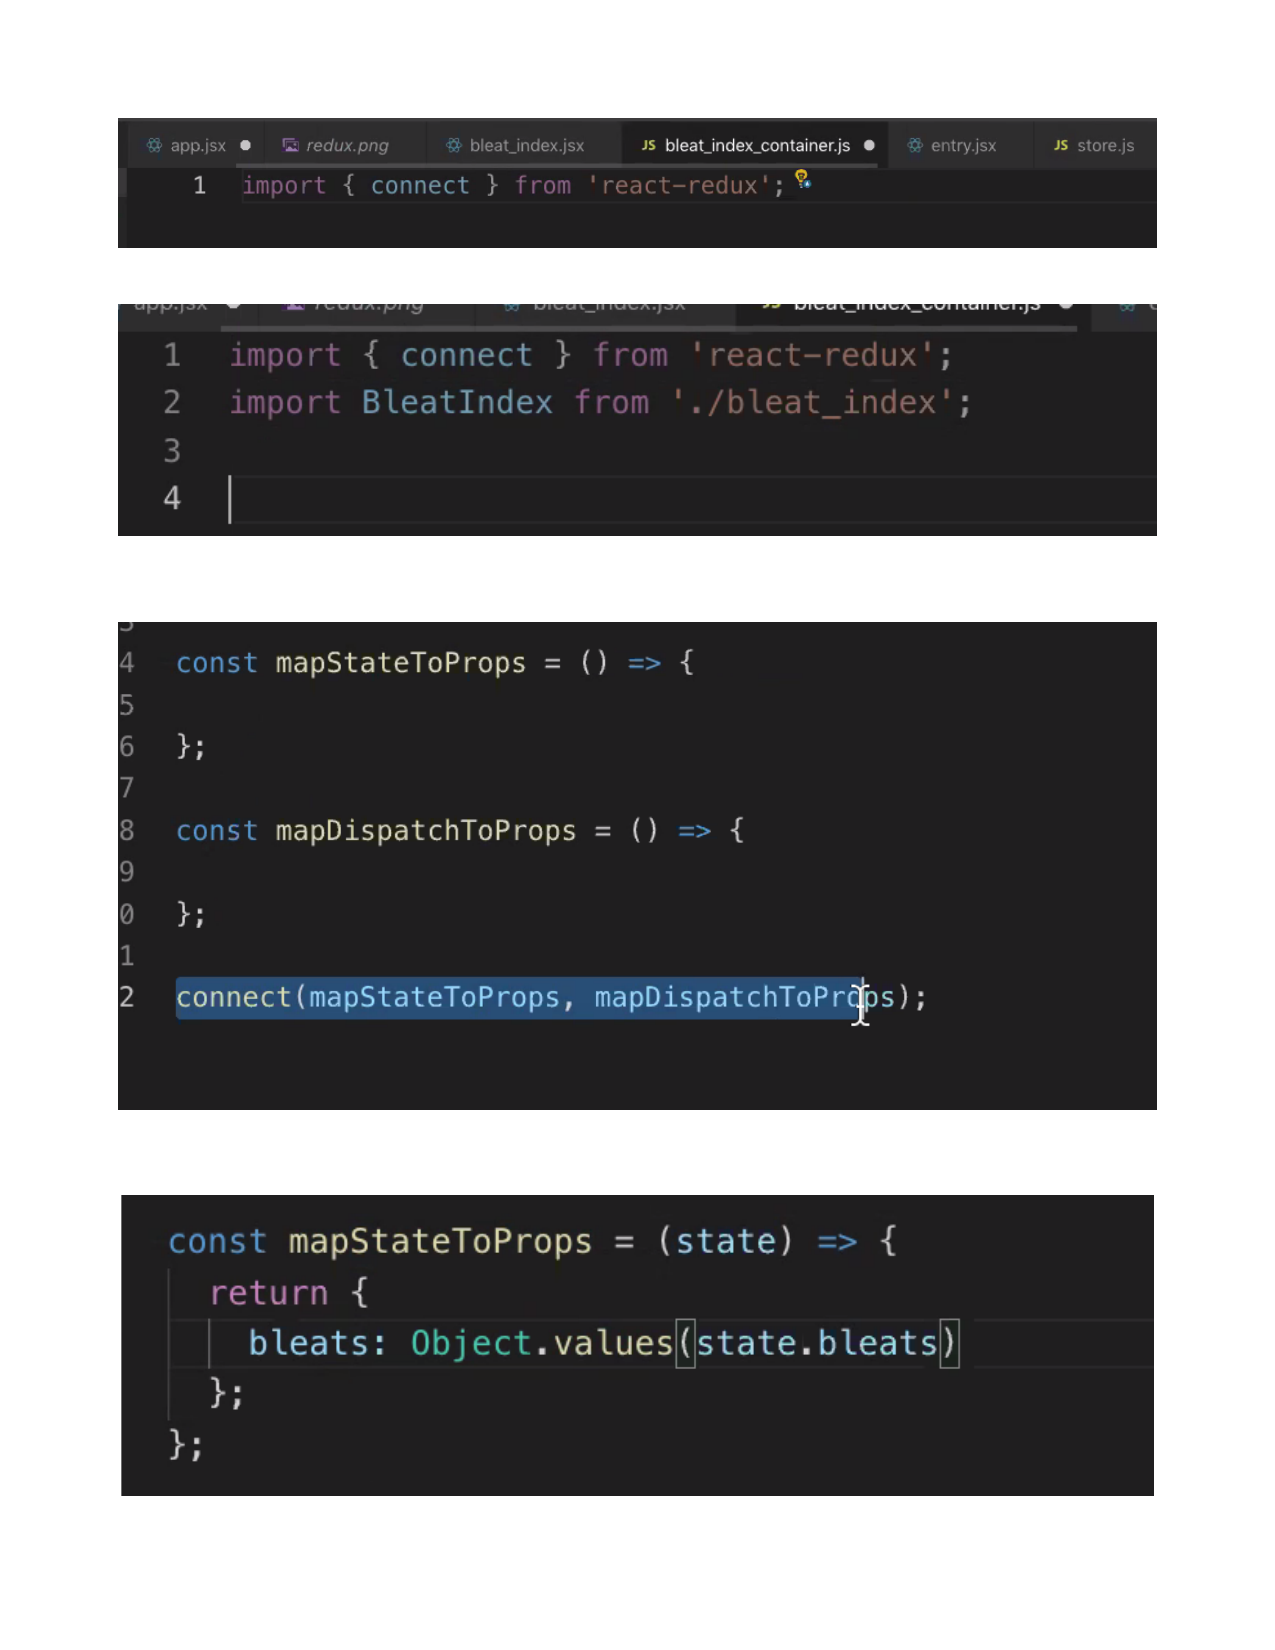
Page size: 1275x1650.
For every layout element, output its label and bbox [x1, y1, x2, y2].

picture [118, 304, 1157, 536]
picture [121, 1195, 1154, 1496]
picture [118, 118, 1157, 248]
picture [118, 622, 1157, 1110]
